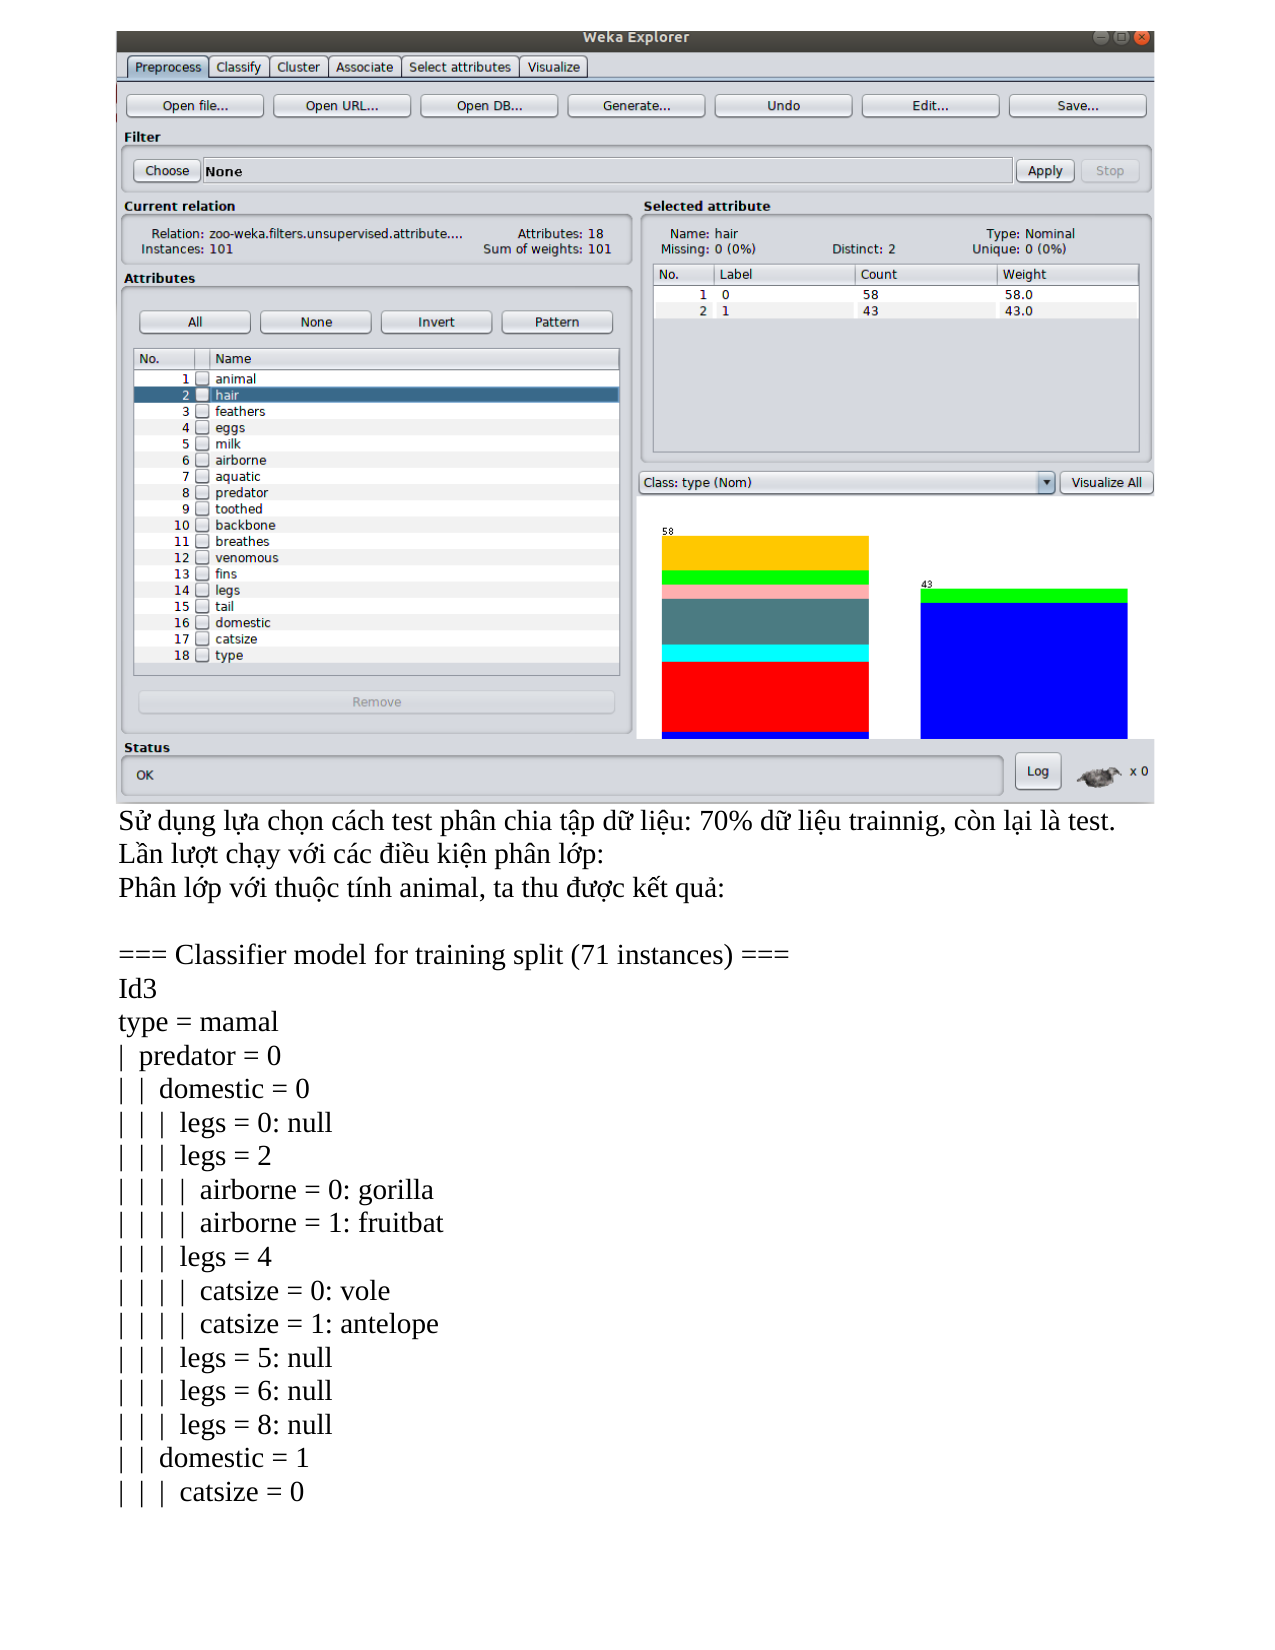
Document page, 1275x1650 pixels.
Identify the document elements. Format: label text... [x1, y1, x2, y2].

text type = mamal [118, 1004, 1157, 1038]
text | | | | catsize = 1: antelope [118, 1306, 1157, 1340]
text | | | legs = 6: null [118, 1373, 1157, 1407]
text Sử dụng lựa chọn cách test phân chia tập dữ liệu: 70% dữ liệu trainnig, còn lại là test. [118, 118, 1157, 837]
text | | | legs = 5: null [118, 1340, 1157, 1373]
text | | | legs = 2 [118, 1138, 1157, 1172]
text | | | catsize = 0 [118, 1474, 1157, 1507]
text | predator = 0 [118, 1038, 1157, 1071]
text Lần lượt chạy với các điều kiện phân lớp: [118, 837, 1157, 870]
text | | | legs = 4 [118, 1239, 1157, 1273]
text | | | | airborne = 1: fruitbat [118, 1206, 1157, 1239]
text Phân lớp với thuộc tính animal, ta thu được kết quả: [118, 870, 1157, 904]
text | | domestic = 0 [118, 1071, 1157, 1105]
picture [115, 31, 1155, 804]
text | | | | catsize = 0: vole [118, 1273, 1157, 1306]
text | | | | airborne = 0: gorilla [118, 1172, 1157, 1206]
text | | domestic = 1 [118, 1440, 1157, 1474]
text Id3 [118, 971, 1157, 1004]
text | | | legs = 8: null [118, 1407, 1157, 1440]
text === Classifier model for training split (71 instances) === [118, 937, 1157, 971]
text | | | legs = 0: null [118, 1105, 1157, 1138]
